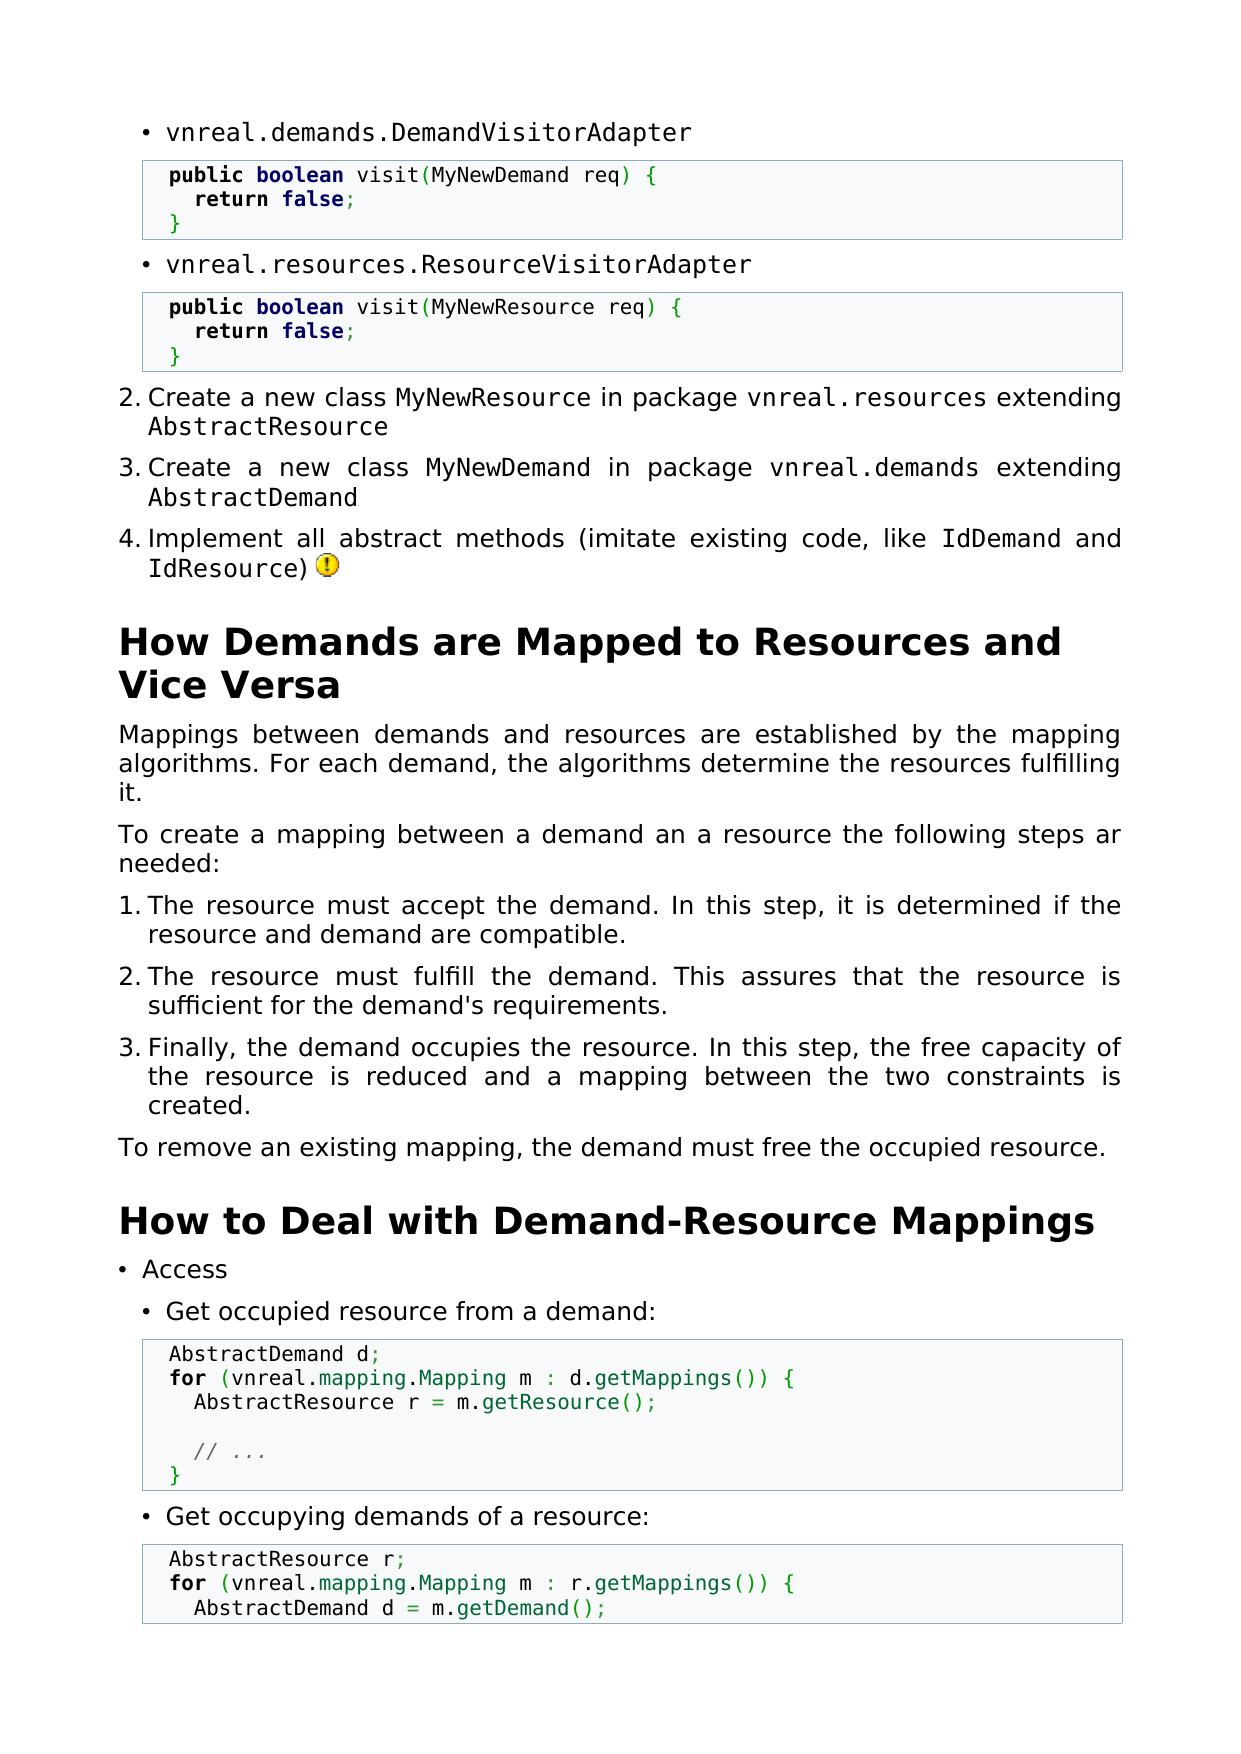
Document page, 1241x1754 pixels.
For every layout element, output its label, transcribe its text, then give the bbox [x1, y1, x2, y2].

subtitle How Demands are Mapped to Resources and Vice Versa [118, 620, 1122, 708]
list Implement all abstract methods (imitate existing code, like IdDemand and IdResource) [118, 524, 1122, 583]
list Create a new class MyNewResource in package vnreal.resources extending AbstractResource [118, 383, 1122, 441]
list The resource must accept the demand. In this step, it is determined if the resource and demand are compatible. [118, 891, 1122, 949]
list Access [118, 1256, 1122, 1285]
subtitle How to Deal with Demand-Resource Mappings [118, 1199, 1122, 1243]
text Mappings between demands and resources are established by the mapping algorithms. For each demand, the algorithms determine the resources fulfilling it. [118, 720, 1122, 808]
list Get occupying demands of a resource: [142, 1502, 1122, 1531]
list The resource must fulfill the demand. This assures that the resource is sufficient for the demand's requirements. [118, 962, 1122, 1020]
list AbstractDemand d; for (vnreal.mapping.Mapping m : d.getMappings()) { AbstractResource r = m.getResource(); // ... } [143, 1340, 1122, 1490]
list AbstractResource r; for (vnreal.mapping.Mapping m : r.getMappings()) { AbstractDemand d = m.getDemand(); [143, 1545, 1122, 1623]
text To remove an existing mapping, the demand must free the occupied resource. [118, 1133, 1122, 1162]
list Create a new class MyNewDemand in package vnreal.demands extending AbstractDemand [118, 453, 1122, 512]
list public boolean visit(MyNewResource req) { return false; } [143, 293, 1122, 371]
list Finally, the demand occupies the resource. In this step, the free capacity of the resource is reduced and a mapping between the two constraints is created. [118, 1033, 1122, 1120]
list public boolean visit(MyNewDemand req) { return false; } [143, 161, 1122, 239]
list vnreal.resources.ResourceVisitorAdapter [142, 250, 1122, 279]
picture [315, 553, 340, 577]
list Get occupied resource from a demand: [142, 1297, 1122, 1326]
list vnreal.demands.DemandVisitorAdapter [142, 118, 1122, 147]
text To create a mapping between a demand an a resource the following steps ar needed: [118, 820, 1122, 878]
